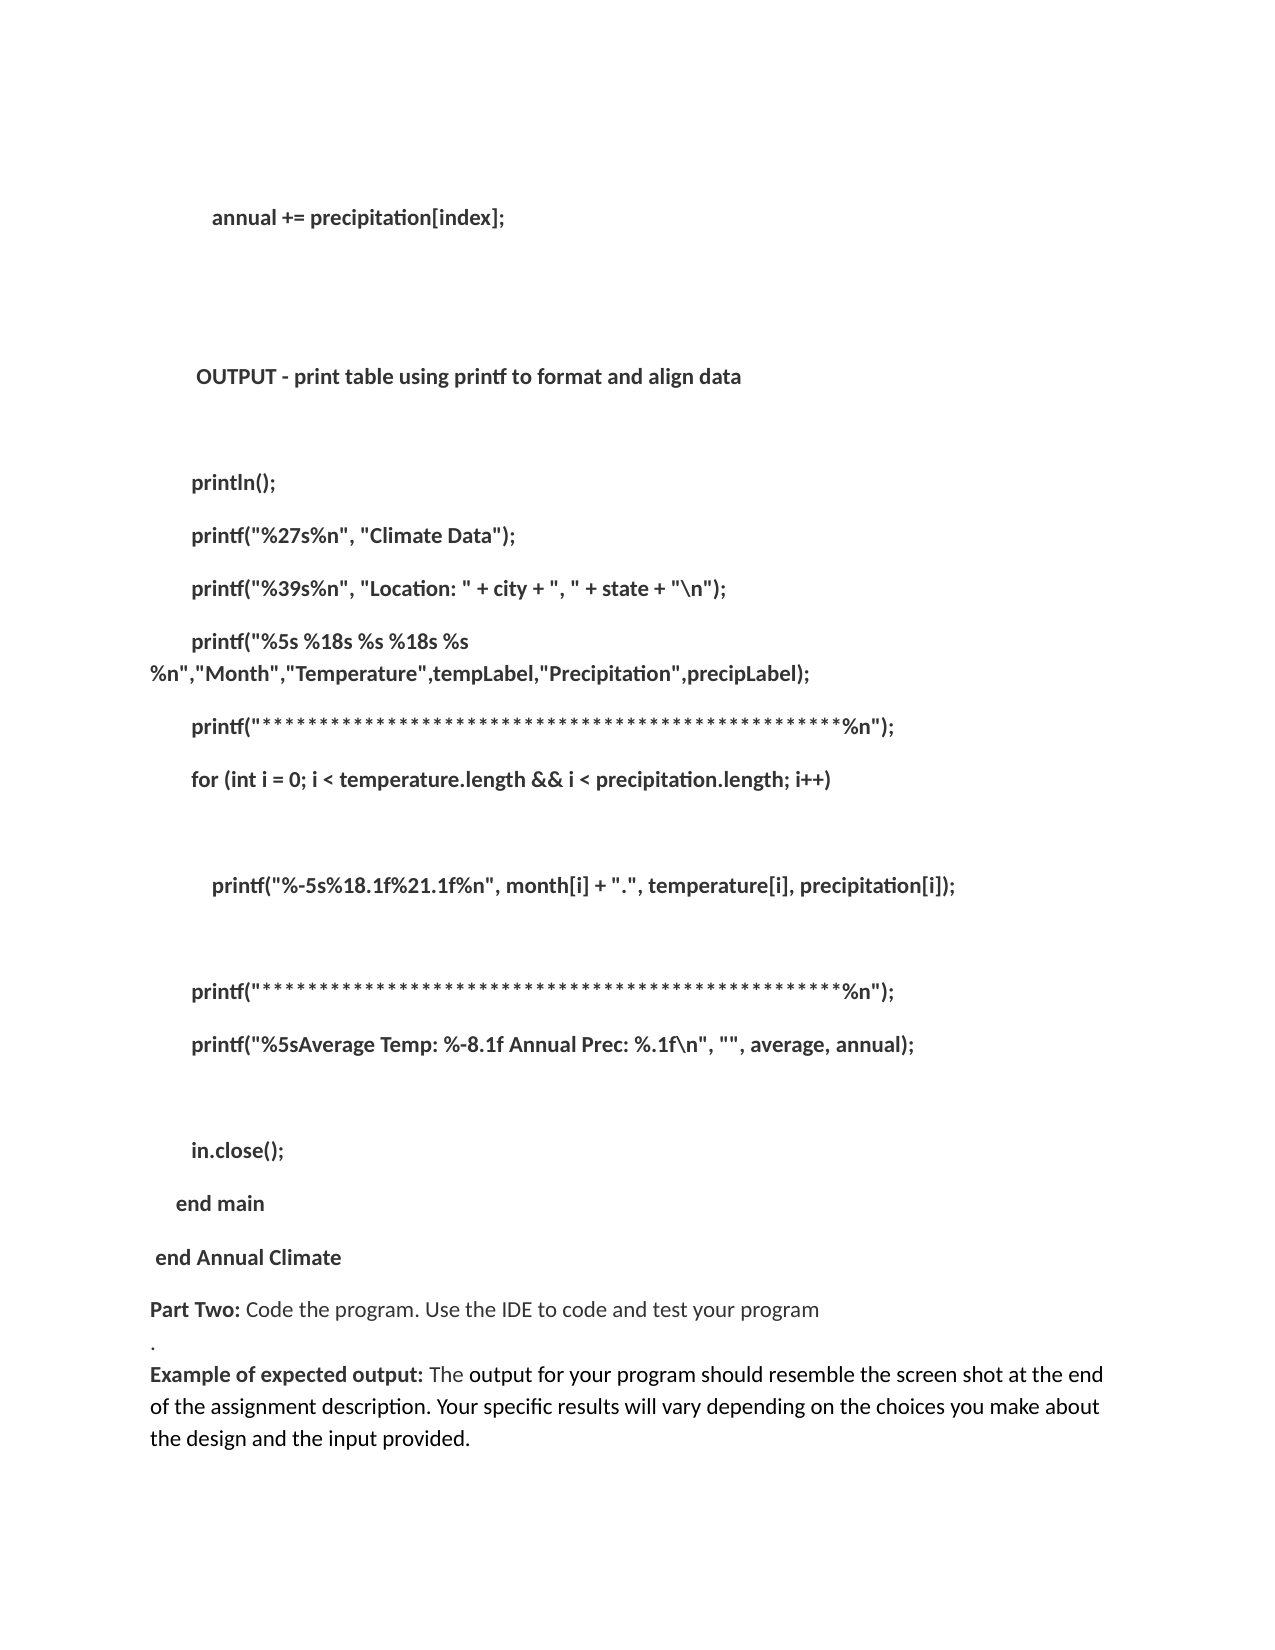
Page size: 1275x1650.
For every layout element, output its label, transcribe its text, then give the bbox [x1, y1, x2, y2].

text Example of expected output: The output for your program should resemble the screen shot at the end of the assignment description. Your specific results will vary depending on the choices you make about the design and the input provided. [150, 1360, 1125, 1452]
text printf("%5sAverage Temp: %-8.1f Annual Prec: %.1f\n", "", average, annual); [150, 1031, 1125, 1058]
text printf("%39s%n", "Location: " + city + ", " + state + "\n"); [150, 574, 1125, 602]
text printf("***************************************************%n"); [150, 712, 1125, 740]
text for (int i = 0; i < temperature.length && i < precipitation.length; i++) [150, 765, 1125, 793]
text OUTPUT - print table using printf to format and align data [150, 362, 1125, 390]
text printf("%5s %18s %s %18s %s %n","Month","Temperature",tempLabel,"Precipitation",precipLabel); [150, 627, 1125, 687]
text Part Two: Code the program. Use the IDE to code and test your program [150, 1296, 1125, 1324]
text end main [150, 1189, 1125, 1218]
text printf("***************************************************%n"); [150, 977, 1125, 1006]
text println(); [150, 468, 1125, 496]
text annual += precipitation[index]; [150, 203, 1125, 231]
text . [150, 1328, 1125, 1356]
text end Annual Climate [150, 1243, 1125, 1271]
text in.close(); [150, 1137, 1125, 1164]
text printf("%27s%n", "Climate Data"); [150, 521, 1125, 549]
text printf("%-5s%18.1f%21.1f%n", month[i] + ".", temperature[i], precipitation[i]); [150, 871, 1125, 899]
